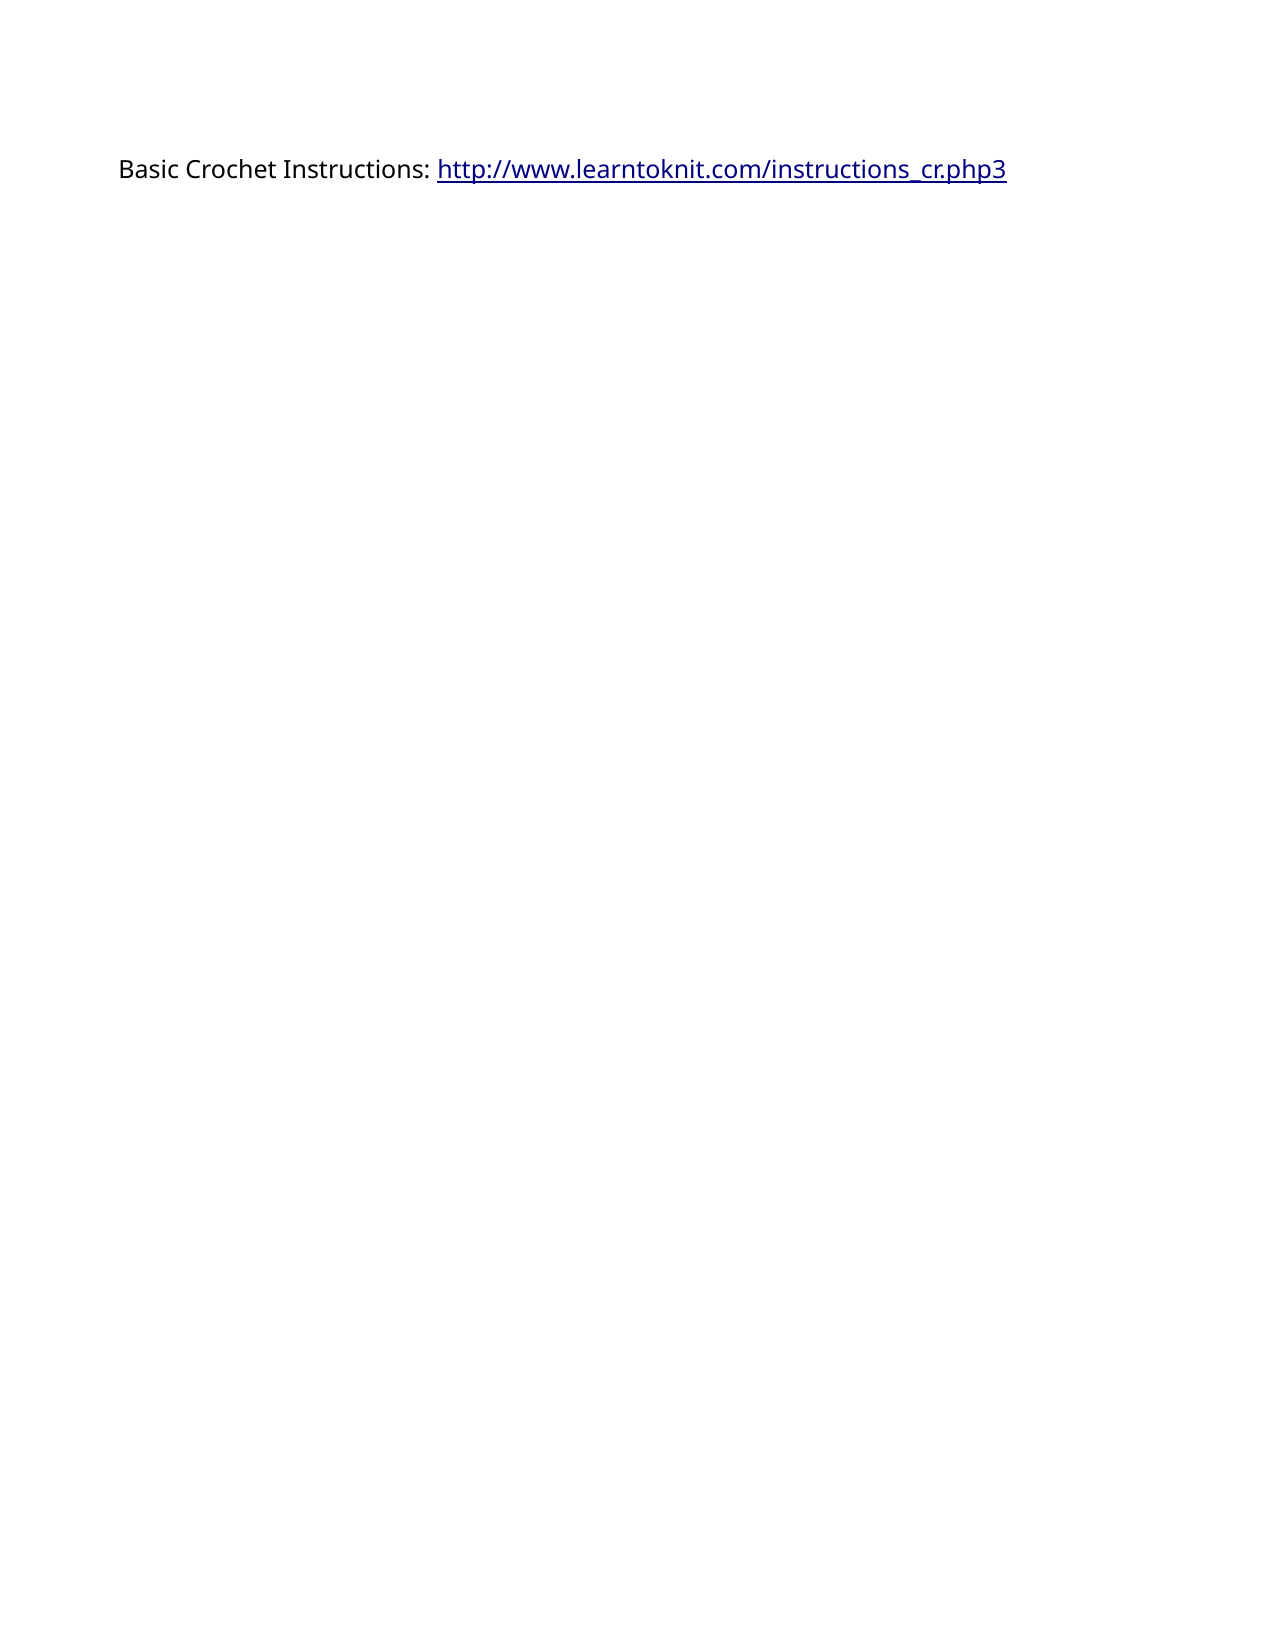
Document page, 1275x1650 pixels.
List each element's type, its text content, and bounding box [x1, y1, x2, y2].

text Basic Crochet Instructions: http://www.learntoknit.com/instructions_cr.php3 [118, 118, 1157, 186]
